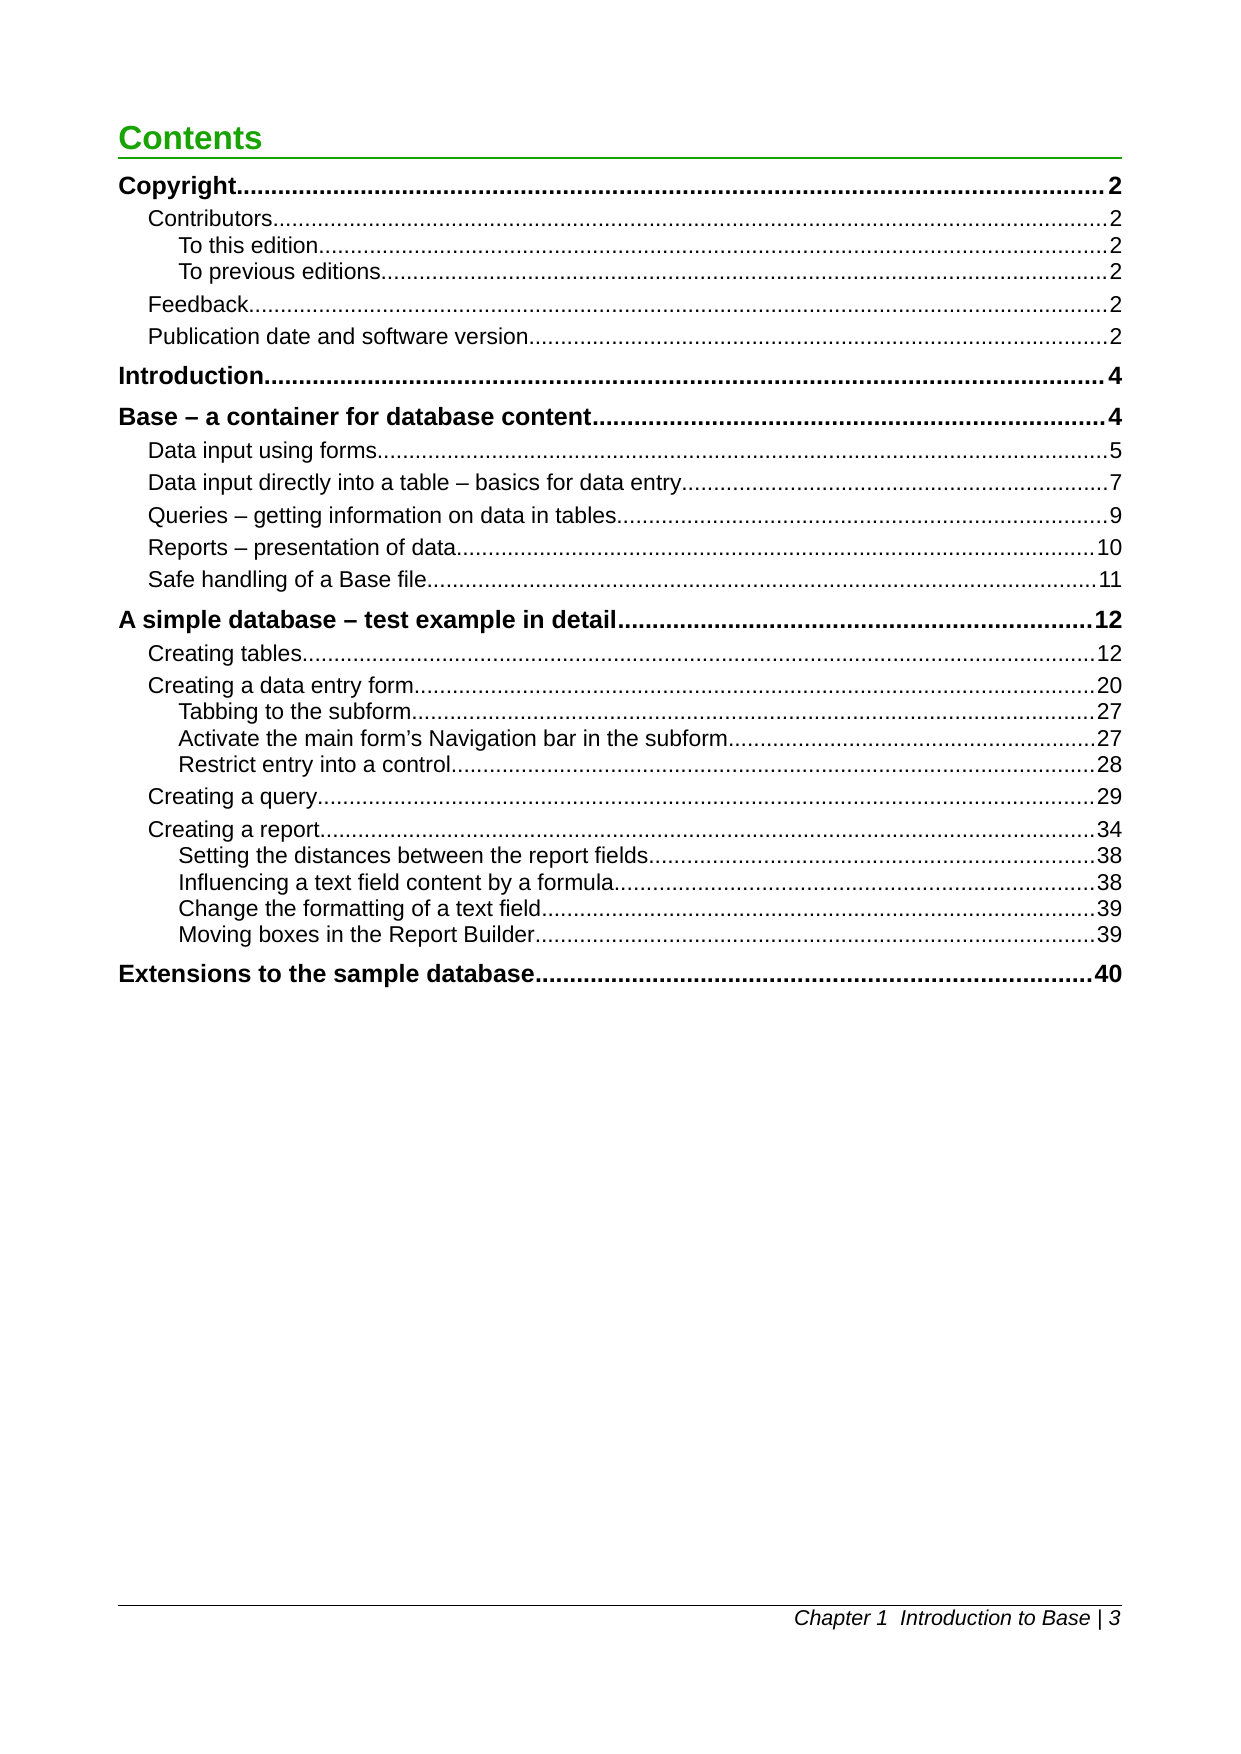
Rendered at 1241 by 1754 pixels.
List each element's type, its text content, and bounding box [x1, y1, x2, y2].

text Feedback 2 [148, 291, 1122, 317]
text Creating a data entry form 20 [148, 672, 1122, 698]
text Base – a container for database content 4 [118, 402, 1122, 431]
text Safe handling of a Base file 11 [148, 566, 1122, 593]
text Data input using forms 5 [148, 437, 1122, 463]
text Creating tables 12 [148, 639, 1122, 666]
text Publication date and software version 2 [148, 323, 1122, 349]
text Data input directly into a table – basics for data entry 7 [148, 469, 1122, 496]
text Contributors 2 [148, 205, 1122, 232]
text Change the formatting of a text field 39 [178, 895, 1122, 921]
text Influencing a text field content by a formula 38 [178, 868, 1122, 895]
text Creating a query 29 [148, 783, 1122, 810]
text A simple database – test example in detail 12 [118, 605, 1122, 633]
text Queries – getting information on data in tables 9 [148, 502, 1122, 528]
text Tabbing to the subform 27 [178, 698, 1122, 724]
text Creating a report 34 [148, 816, 1122, 842]
text Introduction 4 [118, 361, 1122, 390]
text Copyright 2 [118, 171, 1122, 199]
subtitle Contents [118, 118, 1122, 157]
text To previous editions 2 [178, 258, 1122, 284]
text Activate the main form’s Navigation bar in the subform 27 [178, 724, 1122, 751]
text Restrict entry into a control 28 [178, 751, 1122, 777]
text Reports – presentation of data 10 [148, 534, 1122, 560]
text Setting the distances between the report fields 38 [178, 842, 1122, 868]
text To this edition 2 [178, 232, 1122, 258]
text Moving boxes in the Report Builder 39 [178, 921, 1122, 947]
text Extensions to the sample database 40 [118, 959, 1122, 988]
